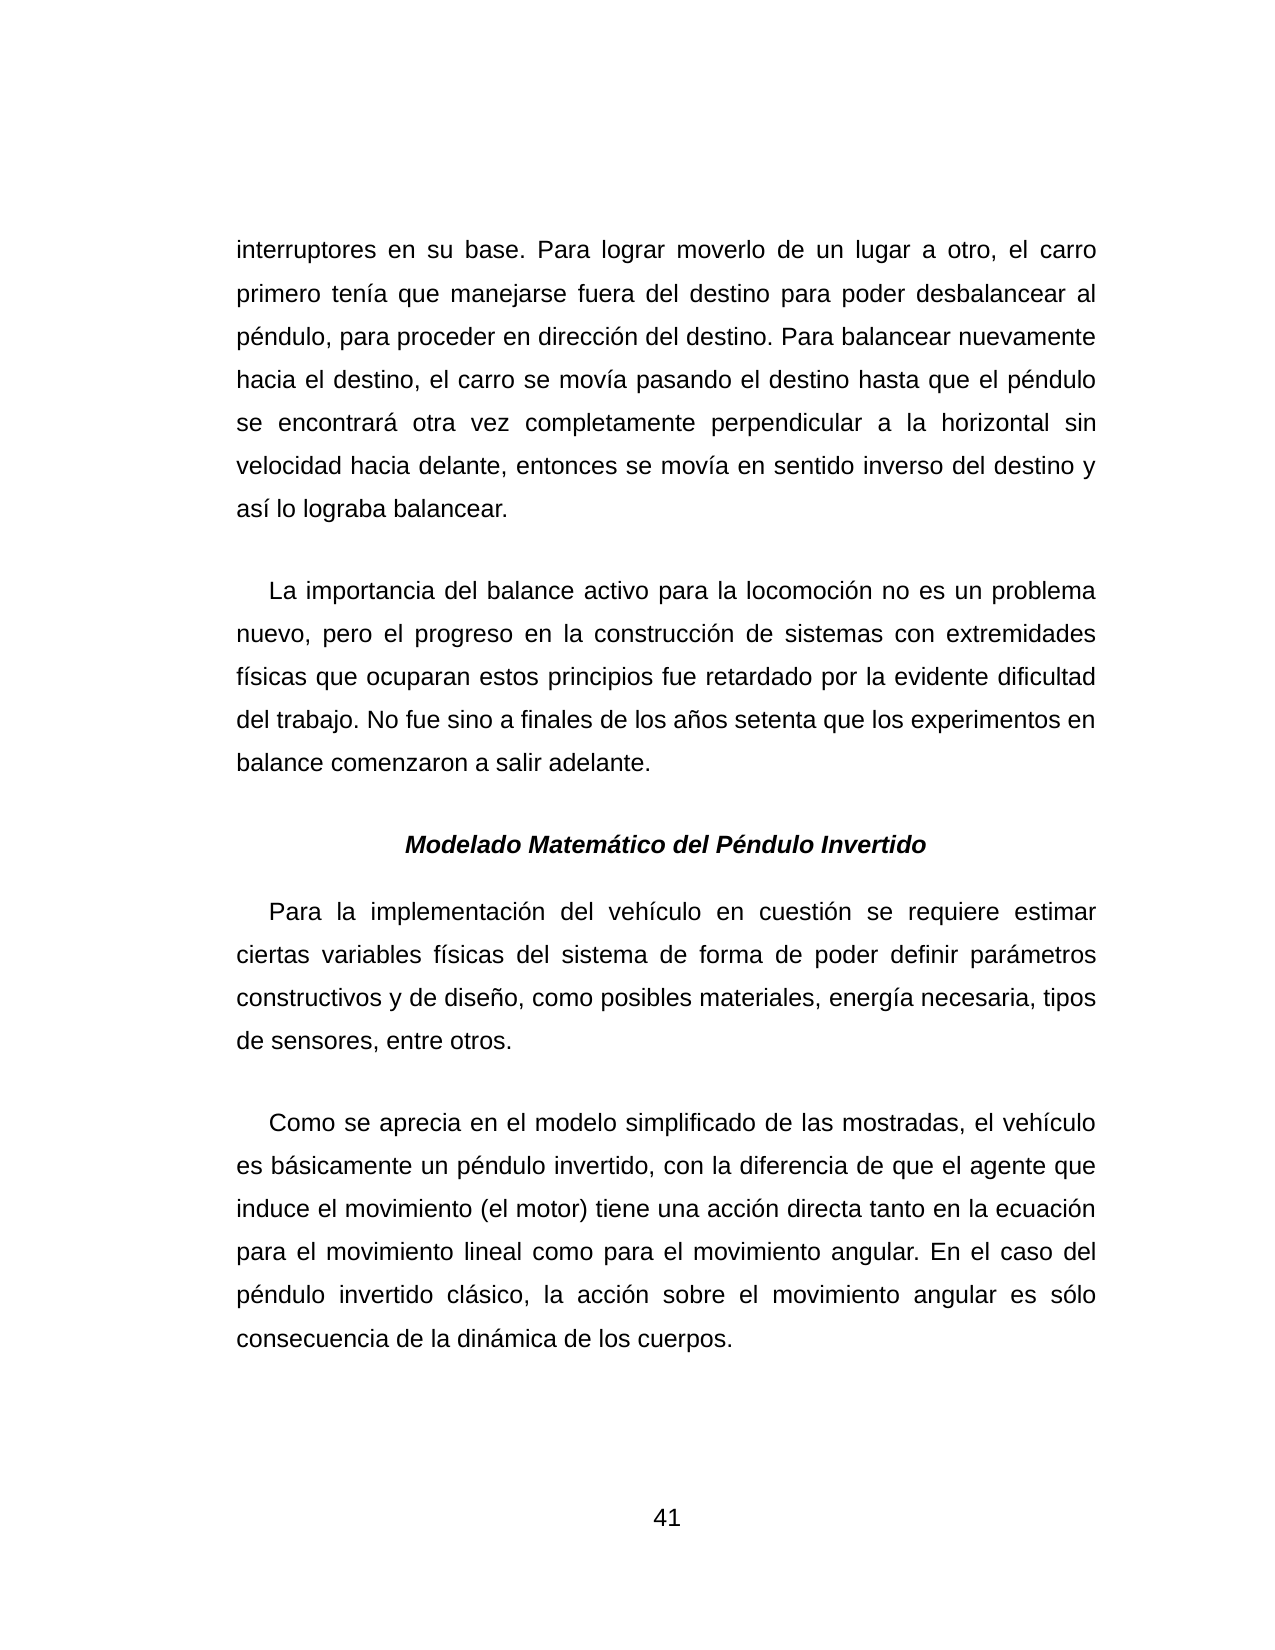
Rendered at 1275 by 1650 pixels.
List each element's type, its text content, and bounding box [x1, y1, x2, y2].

text interruptores en su base. Para lograr moverlo de un lugar a otro, el carro primero tenía que manejarse fuera del destino para poder desbalancear al péndulo, para proceder en dirección del destino. Para balancear nuevamente hacia el destino, el carro se movía pasando el destino hasta que el péndulo se encontrará otra vez completamente perpendicular a la horizontal sin velocidad hacia delante, entonces se movía en sentido inverso del destino y así lo lograba balancear. [236, 235, 1098, 523]
subtitle Modelado Matemático del Péndulo Invertido [236, 830, 1098, 858]
text Para la implementación del vehículo en cuestión se requiere estimar ciertas variables físicas del sistema de forma de poder definir parámetros constructivos y de diseño, como posibles materiales, energía necesaria, tipos de sensores, entre otros. [236, 897, 1098, 1055]
text Como se aprecia en el modelo simplificado de las mostradas, el vehículo es básicamente un péndulo invertido, con la diferencia de que el agente que induce el movimiento (el motor) tiene una acción directa tanto en la ecuación para el movimiento lineal como para el movimiento angular. En el caso del péndulo invertido clásico, la acción sobre el movimiento angular es sólo consecuencia de la dinámica de los cuerpos. [236, 1108, 1098, 1352]
text La importancia del balance activo para la locomoción no es un problema nuevo, pero el progreso en la construcción de sistemas con extremidades físicas que ocuparan estos principios fue retardado por la evidente dificultad del trabajo. No fue sino a finales de los años setenta que los experimentos en balance comenzaron a salir adelante. [236, 576, 1098, 777]
